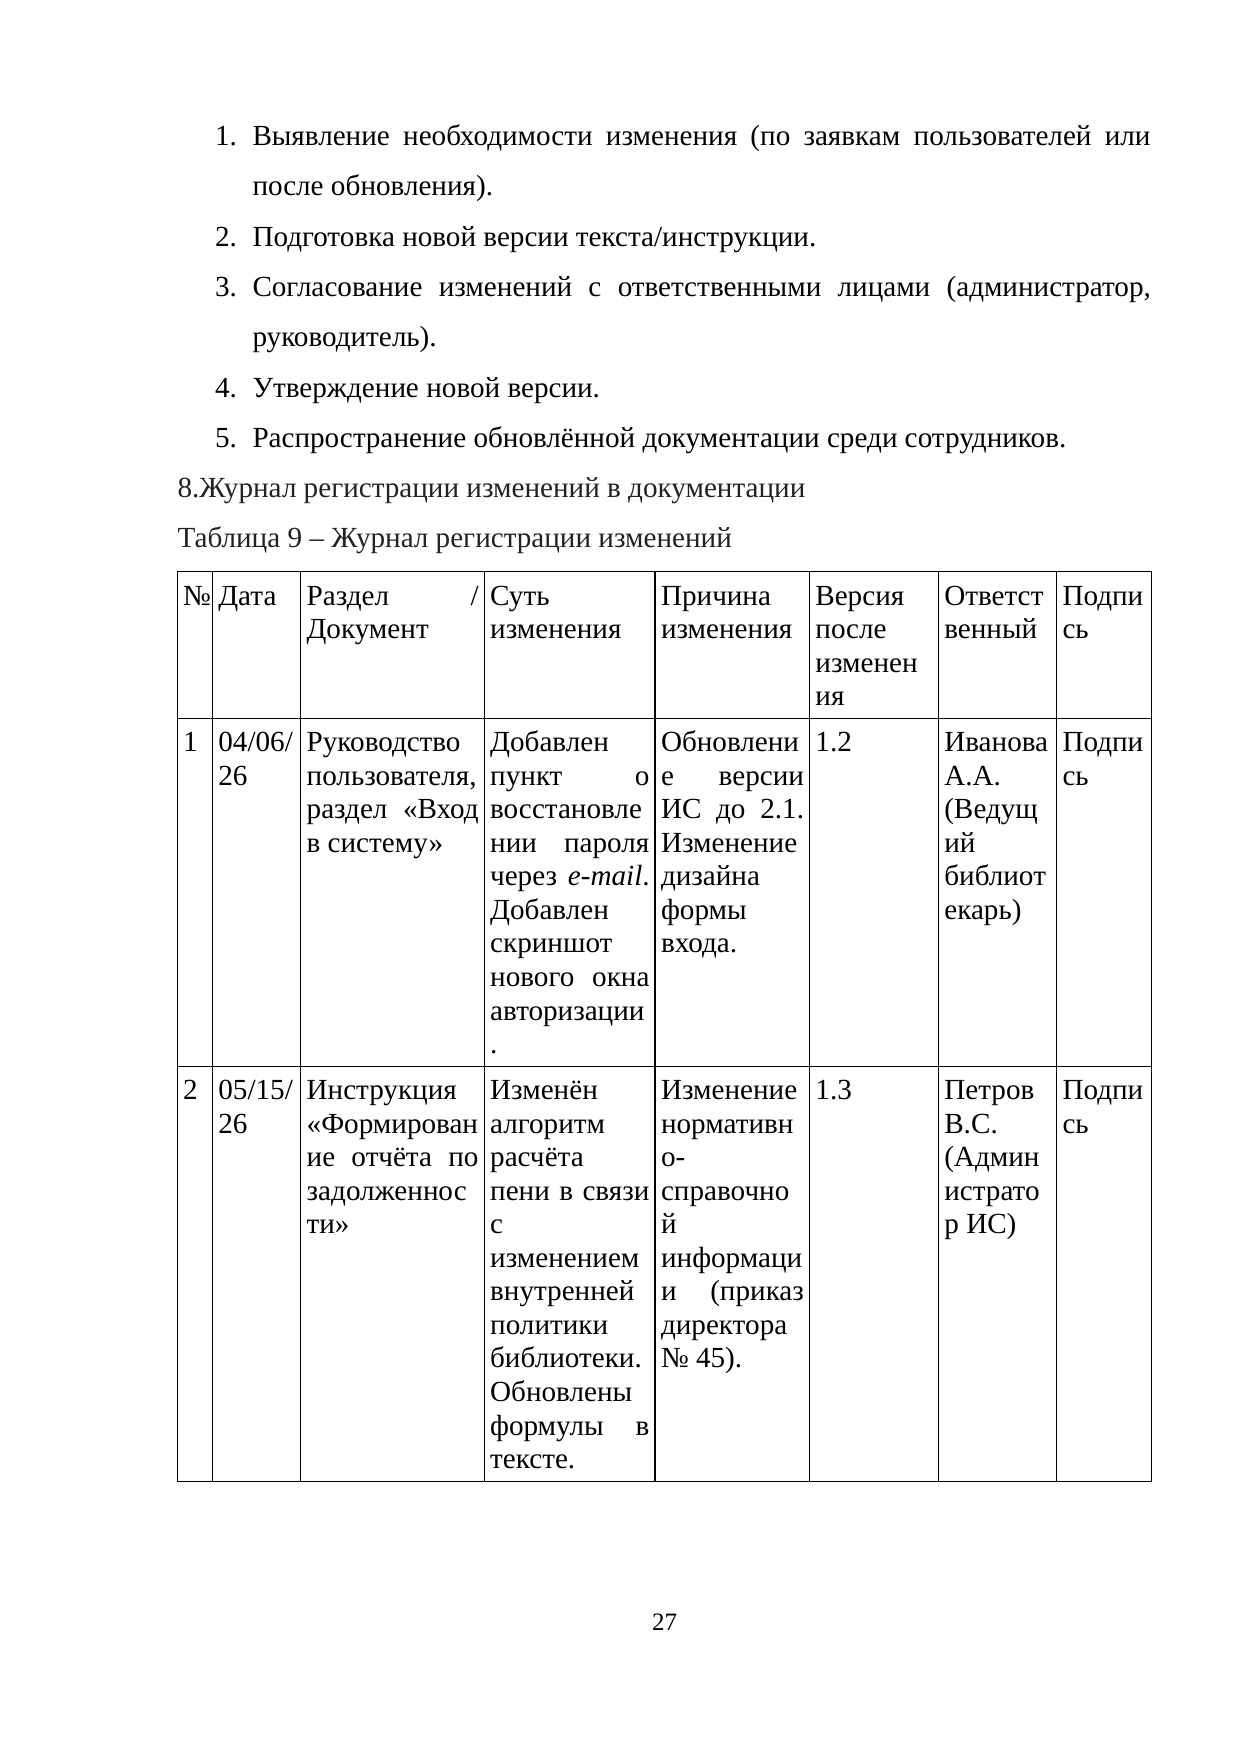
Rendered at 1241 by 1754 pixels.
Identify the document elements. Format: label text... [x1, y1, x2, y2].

table_header Подпись [1057, 572, 1151, 718]
table_cell 2 [178, 1067, 212, 1481]
list Распространение обновлённой документации среди сотрудников. [215, 420, 1152, 453]
table_cell Подпись [1057, 719, 1151, 1066]
table_header Версия после изменения [810, 572, 938, 718]
table_header Дата [213, 572, 300, 718]
list Выявление необходимости изменения (по заявкам пользователей или после обновления). [215, 118, 1152, 202]
list Подготовка новой версии текста/инструкции. [215, 219, 1152, 252]
table_cell Изменение нормативно-справочной информации (приказ директора № 45). [656, 1067, 809, 1481]
table_cell 15.05.26 [213, 1067, 300, 1481]
text Таблица 9 – Журнал регистрации изменений [177, 521, 1152, 554]
table_cell 1.3 [810, 1067, 938, 1481]
text 8.Журнал регистрации изменений в документации [177, 470, 1152, 504]
table_header Причина изменения [656, 572, 809, 718]
table_header Суть изменения [485, 572, 654, 718]
table_cell 1 [178, 719, 212, 1066]
table_cell 1.2 [810, 719, 938, 1066]
table_cell Подпись [1057, 1067, 1151, 1481]
list Согласование изменений с ответственными лицами (администратор, руководитель). [215, 269, 1152, 353]
table_cell Руководство пользователя, раздел «Вход в систему» [301, 719, 484, 1066]
table_cell Петров В.С. (Администратор ИС) [939, 1067, 1056, 1481]
table_cell Инструкция «Формирование отчёта по задолженности» [301, 1067, 484, 1481]
table_header № [178, 572, 212, 718]
list Утверждение новой версии. [215, 370, 1152, 403]
table_header Раздел / Документ [301, 572, 484, 718]
table_cell Добавлен пункт о восстановлении пароля через e-mail. Добавлен скриншот нового окна авторизации. [485, 719, 654, 1066]
table_header Ответственный [939, 572, 1056, 718]
table_cell 06.04.26 [213, 719, 300, 1066]
table_cell Изменён алгоритм расчёта пени в связи с изменением внутренней политики библиотеки. Обновлены формулы в тексте. [485, 1067, 654, 1481]
table_cell Иванова А.А. (Ведущий библиотекарь) [939, 719, 1056, 1066]
table_cell Обновление версии ИС до 2.1. Изменение дизайна формы входа. [656, 719, 809, 1066]
